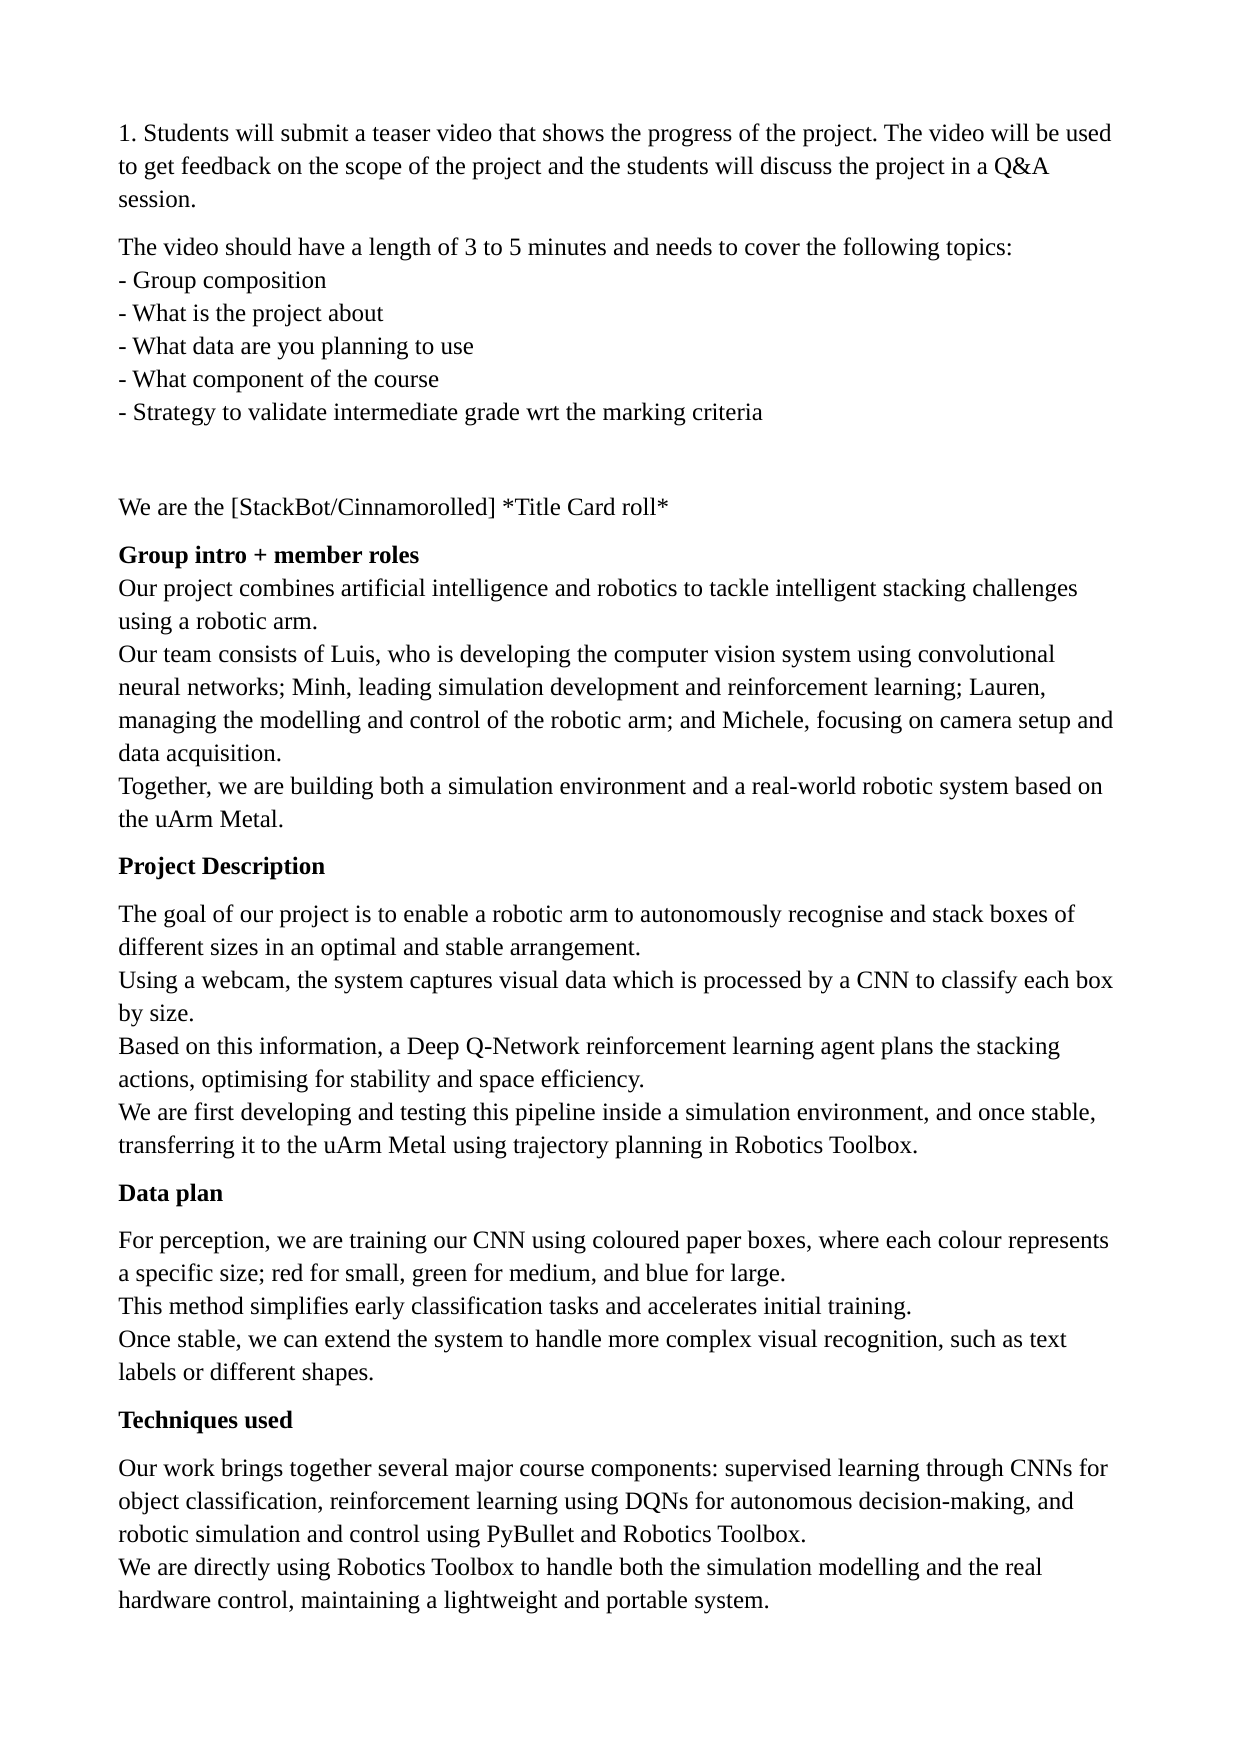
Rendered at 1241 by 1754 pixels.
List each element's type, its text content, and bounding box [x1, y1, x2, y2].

text Group intro + member roles Our project combines artificial intelligence and robotics to tackle intelligent stacking challenges using a robotic arm. Our team consists of Luis, who is developing the computer vision system using convolutional neural networks; Minh, leading simulation development and reinforcement learning; Lauren, managing the modelling and control of the robotic arm; and Michele, focusing on camera setup and data acquisition. Together, we are building both a simulation environment and a real-world robotic system based on the uArm Metal. [118, 540, 1122, 833]
text Data plan [118, 1178, 1122, 1207]
text Our work brings together several major course components: supervised learning through CNNs for object classification, reinforcement learning using DQNs for autonomous decision-making, and robotic simulation and control using PyBullet and Robotics Toolbox. We are directly using Robotics Toolbox to handle both the simulation modelling and the real hardware control, maintaining a lightweight and portable system. [118, 1453, 1122, 1613]
text The goal of our project is to enable a robotic arm to autonomously recognise and stack boxes of different sizes in an optimal and stable arrangement. Using a webcam, the system captures visual data which is processed by a CNN to classify each box by size. Based on this information, a Deep Q-Network reinforcement learning agent plans the stacking actions, optimising for stability and space efficiency. We are first developing and testing this pipeline inside a simulation environment, and once stable, transferring it to the uArm Metal using trajectory planning in Robotics Toolbox. [118, 899, 1122, 1159]
text The video should have a length of 3 to 5 minutes and needs to cover the following topics: - Group composition - What is the project about - What data are you planning to use - What component of the course - Strategy to validate intermediate grade wrt the marking criteria [118, 232, 1122, 426]
text For perception, we are training our CNN using coloured paper boxes, where each colour represents a specific size; red for small, green for medium, and blue for large. This method simplifies early classification tasks and accelerates initial training. Once stable, we can extend the system to handle more complex visual recognition, such as text labels or different shapes. [118, 1225, 1122, 1386]
text Techniques used [118, 1405, 1122, 1434]
text Project Description [118, 851, 1122, 880]
text 1. Students will submit a teaser video that shows the progress of the project. The video will be used to get feedback on the scope of the project and the students will discuss the project in a Q&A session. [118, 118, 1122, 213]
text We are the [StackBot/Cinnamorolled] *Title Card roll* [118, 492, 1122, 521]
